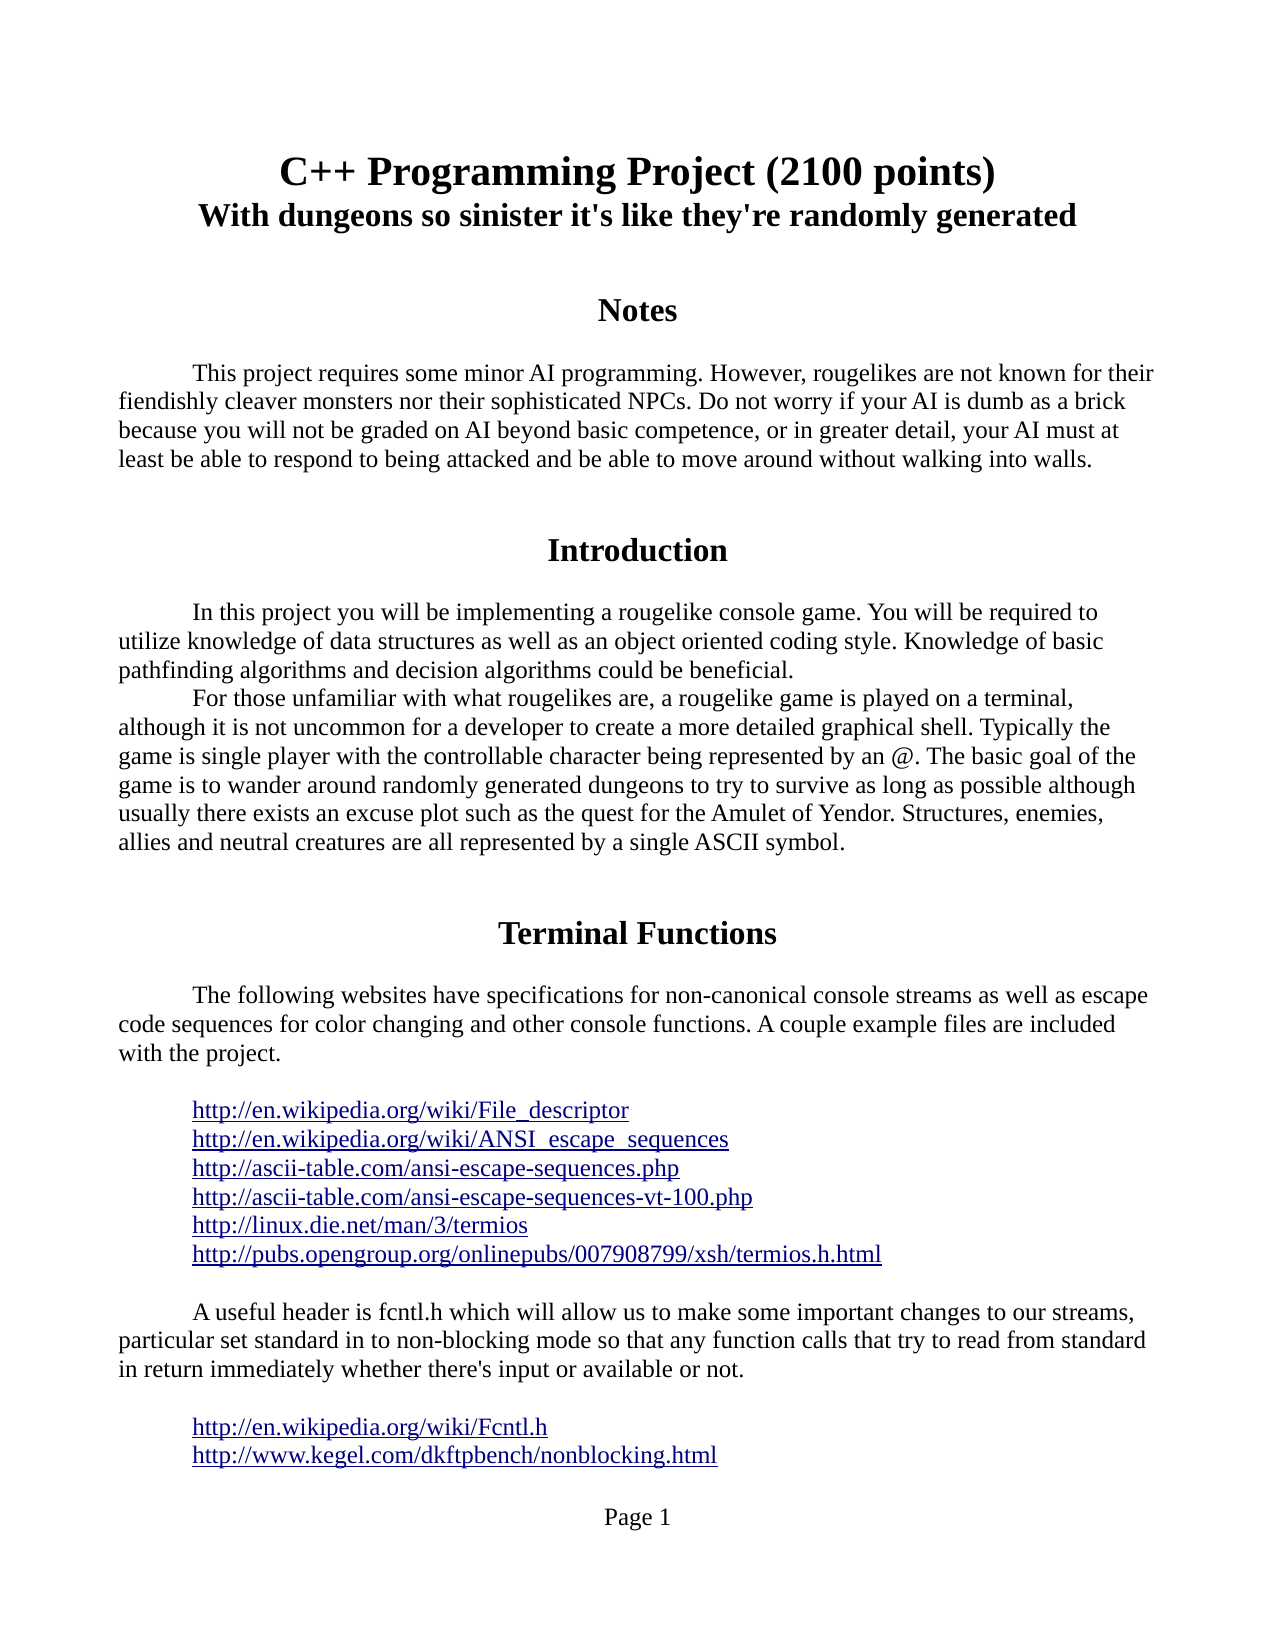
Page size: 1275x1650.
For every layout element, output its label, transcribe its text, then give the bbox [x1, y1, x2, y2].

text The following websites have specifications for non-canonical console streams as well as escape code sequences for color changing and other console functions. A couple example files are included with the project. [118, 981, 1157, 1067]
text For those unfamiliar with what rougelikes are, a rougelike game is played on a terminal, although it is not uncommon for a developer to create a more detailed graphical shell. Typically the game is single player with the controllable character being represented by an @. The basic goal of the game is to wander around randomly generated dungeons to try to survive as long as possible although usually there exists an excuse plot such as the quest for the Amulet of Yendor. Structures, enemies, allies and neutral creatures are all represented by a single ASCII symbol. [118, 683, 1157, 856]
text C++ Programming Project (2100 points) [118, 147, 1157, 195]
text http://linux.die.net/man/3/termios [118, 1211, 1157, 1239]
text Introduction [118, 530, 1157, 568]
text http://www.kegel.com/dkftpbench/nonblocking.html [118, 1441, 1157, 1469]
text With dungeons so sinister it's like they're randomly generated [118, 195, 1157, 233]
text This project requires some minor AI programming. However, rougelikes are not known for their fiendishly cleaver monsters nor their sophisticated NPCs. Do not worry if your AI is dumb as a brick because you will not be graded on AI beyond basic competence, or in greater detail, your AI must at least be able to respond to being attacked and be able to move around without walking into walls. [118, 358, 1157, 473]
text http://ascii-table.com/ansi-escape-sequences-vt-100.php [118, 1182, 1157, 1211]
text http://en.wikipedia.org/wiki/File_descriptor [118, 1096, 1157, 1124]
text In this project you will be implementing a rougelike console game. You will be required to utilize knowledge of data structures as well as an object oriented coding style. Knowledge of basic pathfinding algorithms and decision algorithms could be beneficial. [118, 597, 1157, 683]
text Terminal Functions [118, 913, 1157, 952]
text http://pubs.opengroup.org/onlinepubs/007908799/xsh/termios.h.html [118, 1239, 1157, 1268]
text http://en.wikipedia.org/wiki/ANSI_escape_sequences [118, 1124, 1157, 1153]
text A useful header is fcntl.h which will allow us to make some important changes to our streams, particular set standard in to non-blocking mode so that any function calls that try to read from standard in return immediately whether there's input or available or not. [118, 1297, 1157, 1383]
text http://en.wikipedia.org/wiki/Fcntl.h [118, 1412, 1157, 1441]
text http://ascii-table.com/ansi-escape-sequences.php [118, 1153, 1157, 1182]
text Notes [118, 291, 1157, 329]
